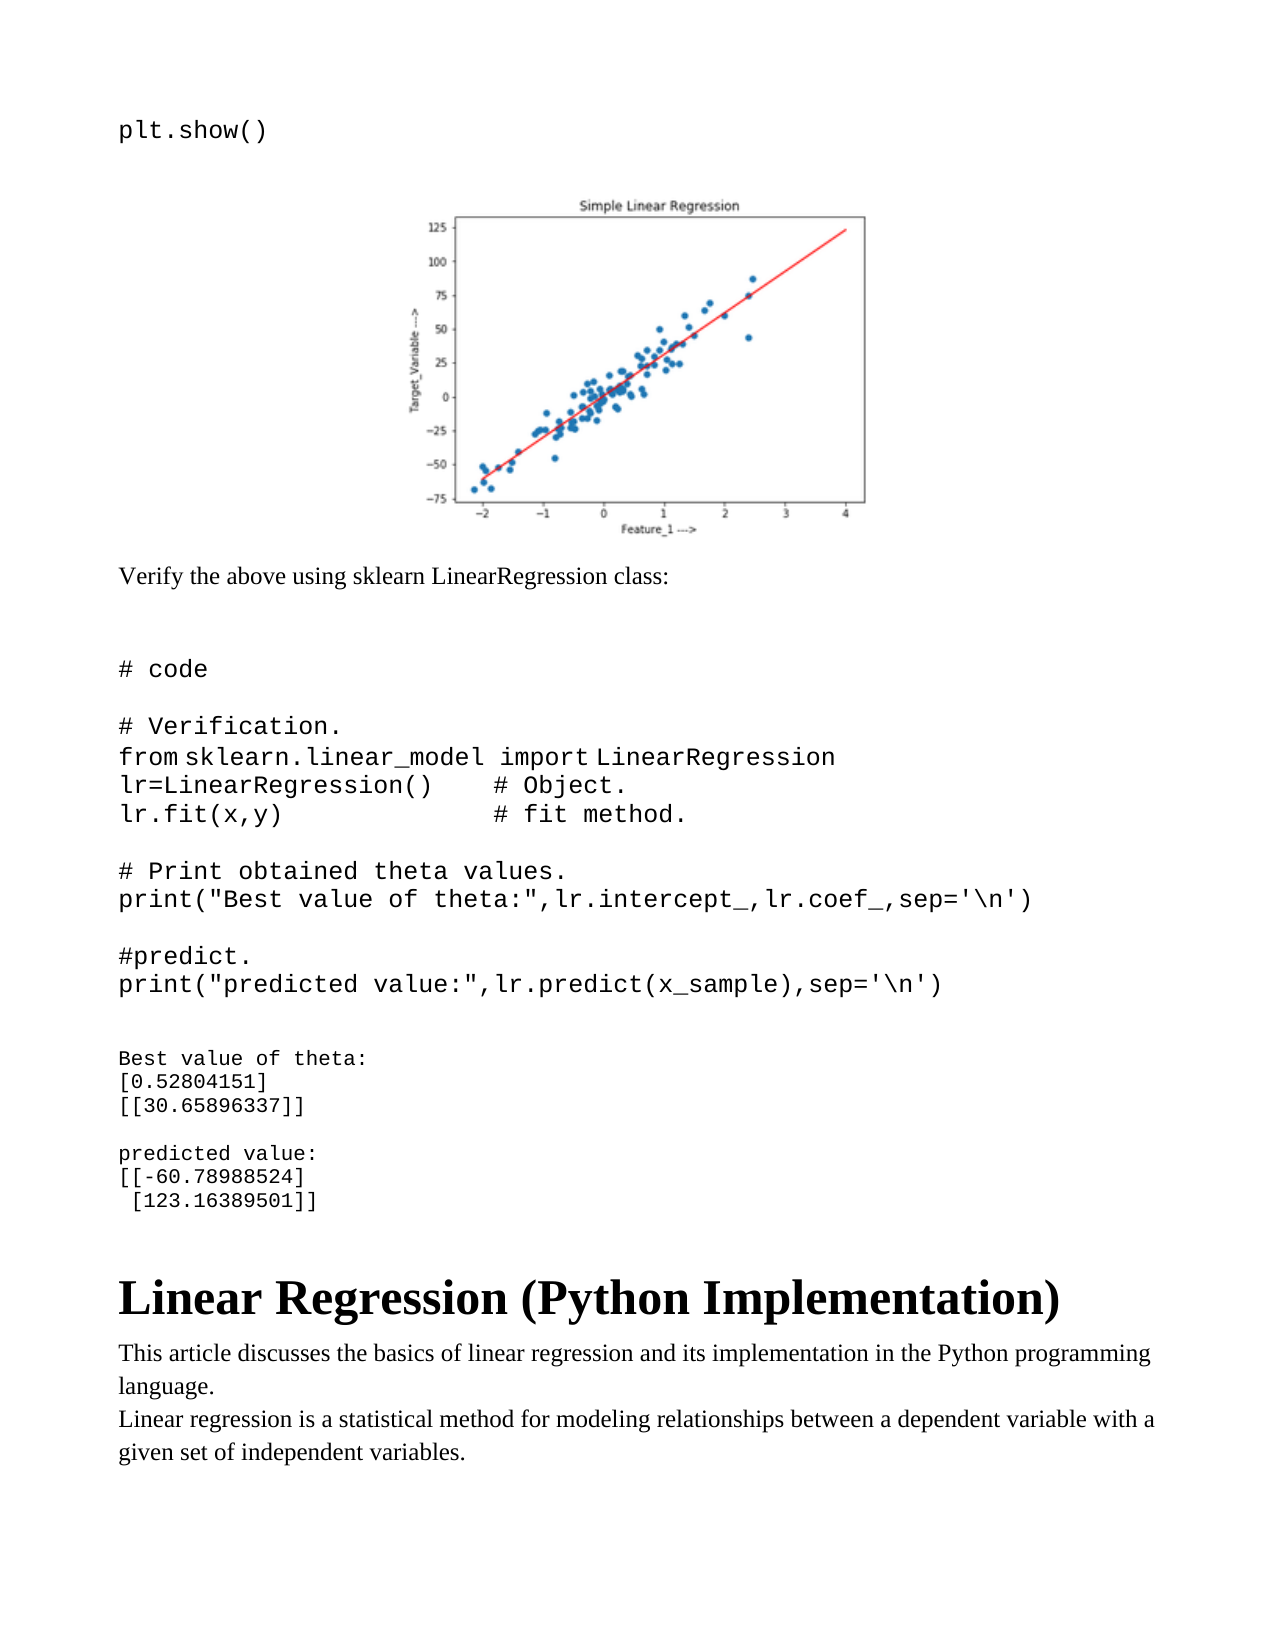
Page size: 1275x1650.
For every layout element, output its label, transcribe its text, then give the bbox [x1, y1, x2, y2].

text [[30.65896337]] [118, 1095, 1157, 1119]
text Verify the above using sklearn LinearRegression class: [118, 561, 1157, 590]
subtitle Linear Regression (Python Implementation) [118, 1268, 1157, 1325]
text [123.16389501]] [118, 1190, 1157, 1213]
table_header plt.show() [118, 118, 733, 146]
picture [403, 194, 872, 543]
text [0.52804151] [118, 1072, 1157, 1095]
text [[-60.78988524] [118, 1166, 1157, 1190]
text This article discusses the basics of linear regression and its implementation in the Python programming language. Linear regression is a statistical method for modeling relationships between a dependent variable with a given set of independent variables. [118, 1338, 1157, 1466]
table_header # code # Verification. from sklearn.linear_model import LinearRegression lr=LinearRegression() # Object. lr.fit(x,y) # fit method. # Print obtained theta values. print("Best value of theta:",lr.intercept_,lr.coef_,sep='\n') #predict. print("predicted value:",lr.predict(x_sample),sep='\n') [118, 657, 1053, 1000]
text Best value of theta: [118, 1048, 1157, 1072]
text predicted value: [118, 1142, 1157, 1166]
